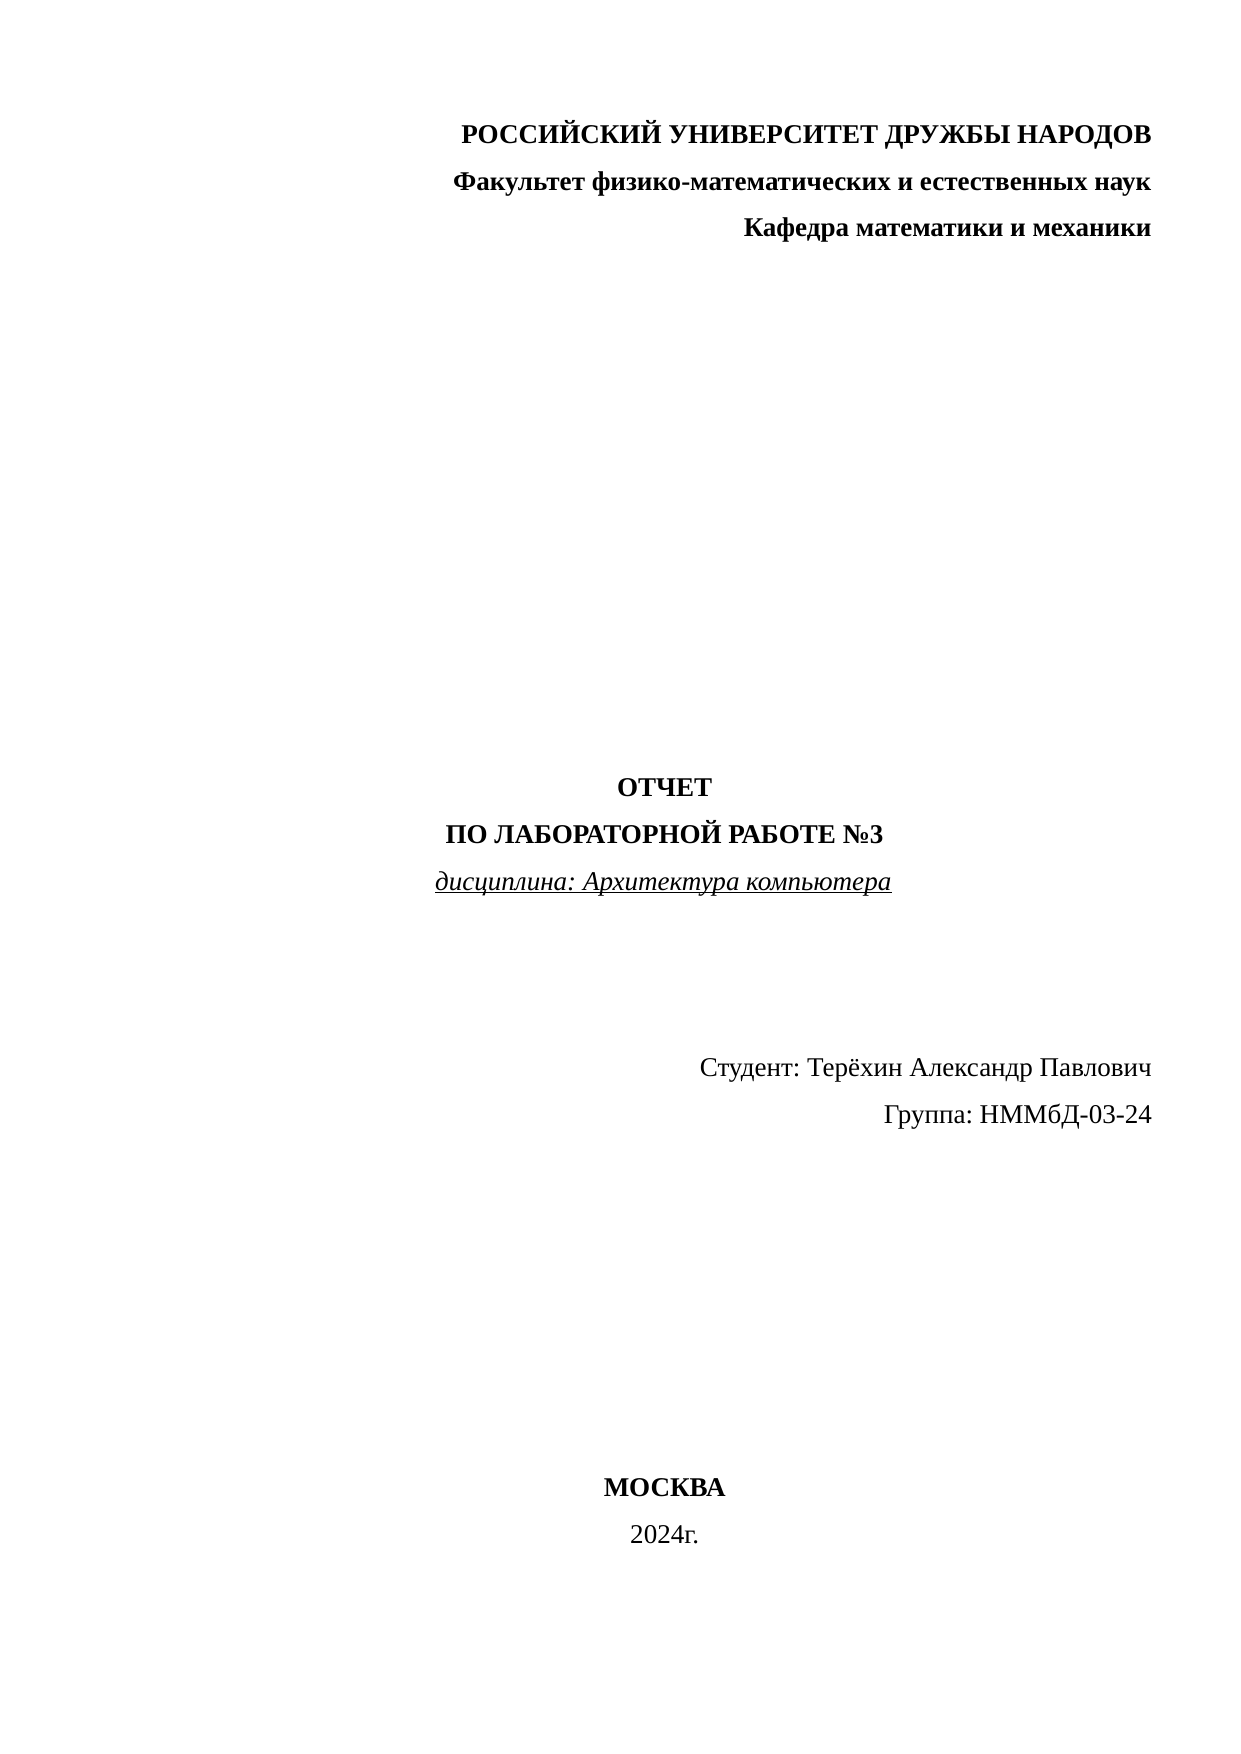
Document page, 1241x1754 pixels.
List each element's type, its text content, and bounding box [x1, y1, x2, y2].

text Факультет физико-математических и естественных наук [177, 165, 1152, 196]
text 2024г. [177, 1518, 1152, 1549]
text дисциплина: Архитектура компьютера [177, 865, 1152, 896]
text МОСКВА [177, 1471, 1152, 1503]
text РОССИЙСКИЙ УНИВЕРСИТЕТ ДРУЖБЫ НАРОДОВ [177, 118, 1152, 149]
text Группа: НММбД-03-24 [177, 1098, 1152, 1129]
text Студент: Терёхин Александр Павлович [177, 1051, 1152, 1083]
text ПО ЛАБОРАТОРНОЙ РАБОТЕ №3 [177, 818, 1152, 849]
text Кафедра математики и механики [177, 211, 1152, 243]
text ОТЧЕТ [177, 771, 1152, 803]
